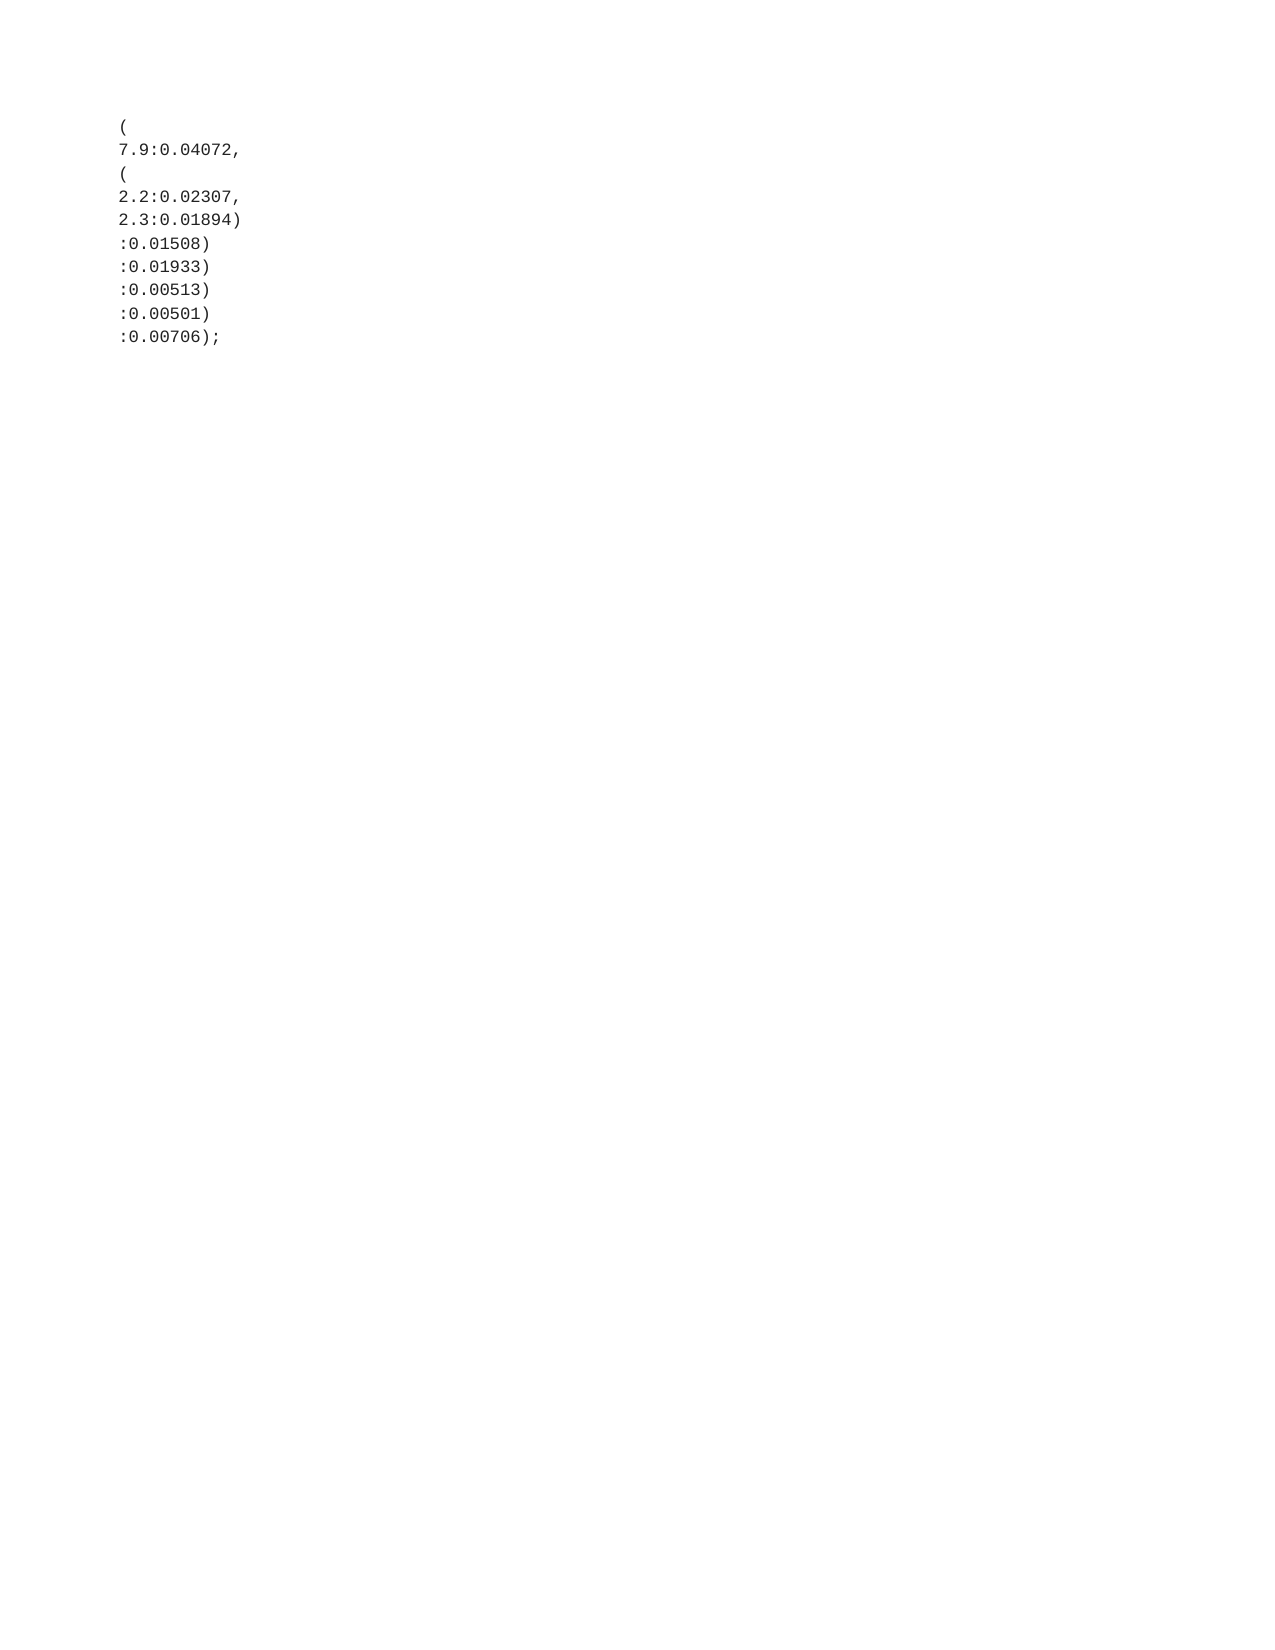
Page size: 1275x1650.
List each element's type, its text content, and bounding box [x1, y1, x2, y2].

text :0.01933) [118, 258, 1157, 278]
text 7.9:0.04072, [118, 141, 1157, 161]
text :0.00706); [118, 328, 1157, 348]
text :0.00513) [118, 281, 1157, 301]
text :0.00501) [118, 305, 1157, 324]
text 2.3:0.01894) [118, 211, 1157, 231]
text :0.01508) [118, 235, 1157, 254]
text ( [118, 118, 1157, 138]
text ( [118, 165, 1157, 184]
text 2.2:0.02307, [118, 188, 1157, 208]
